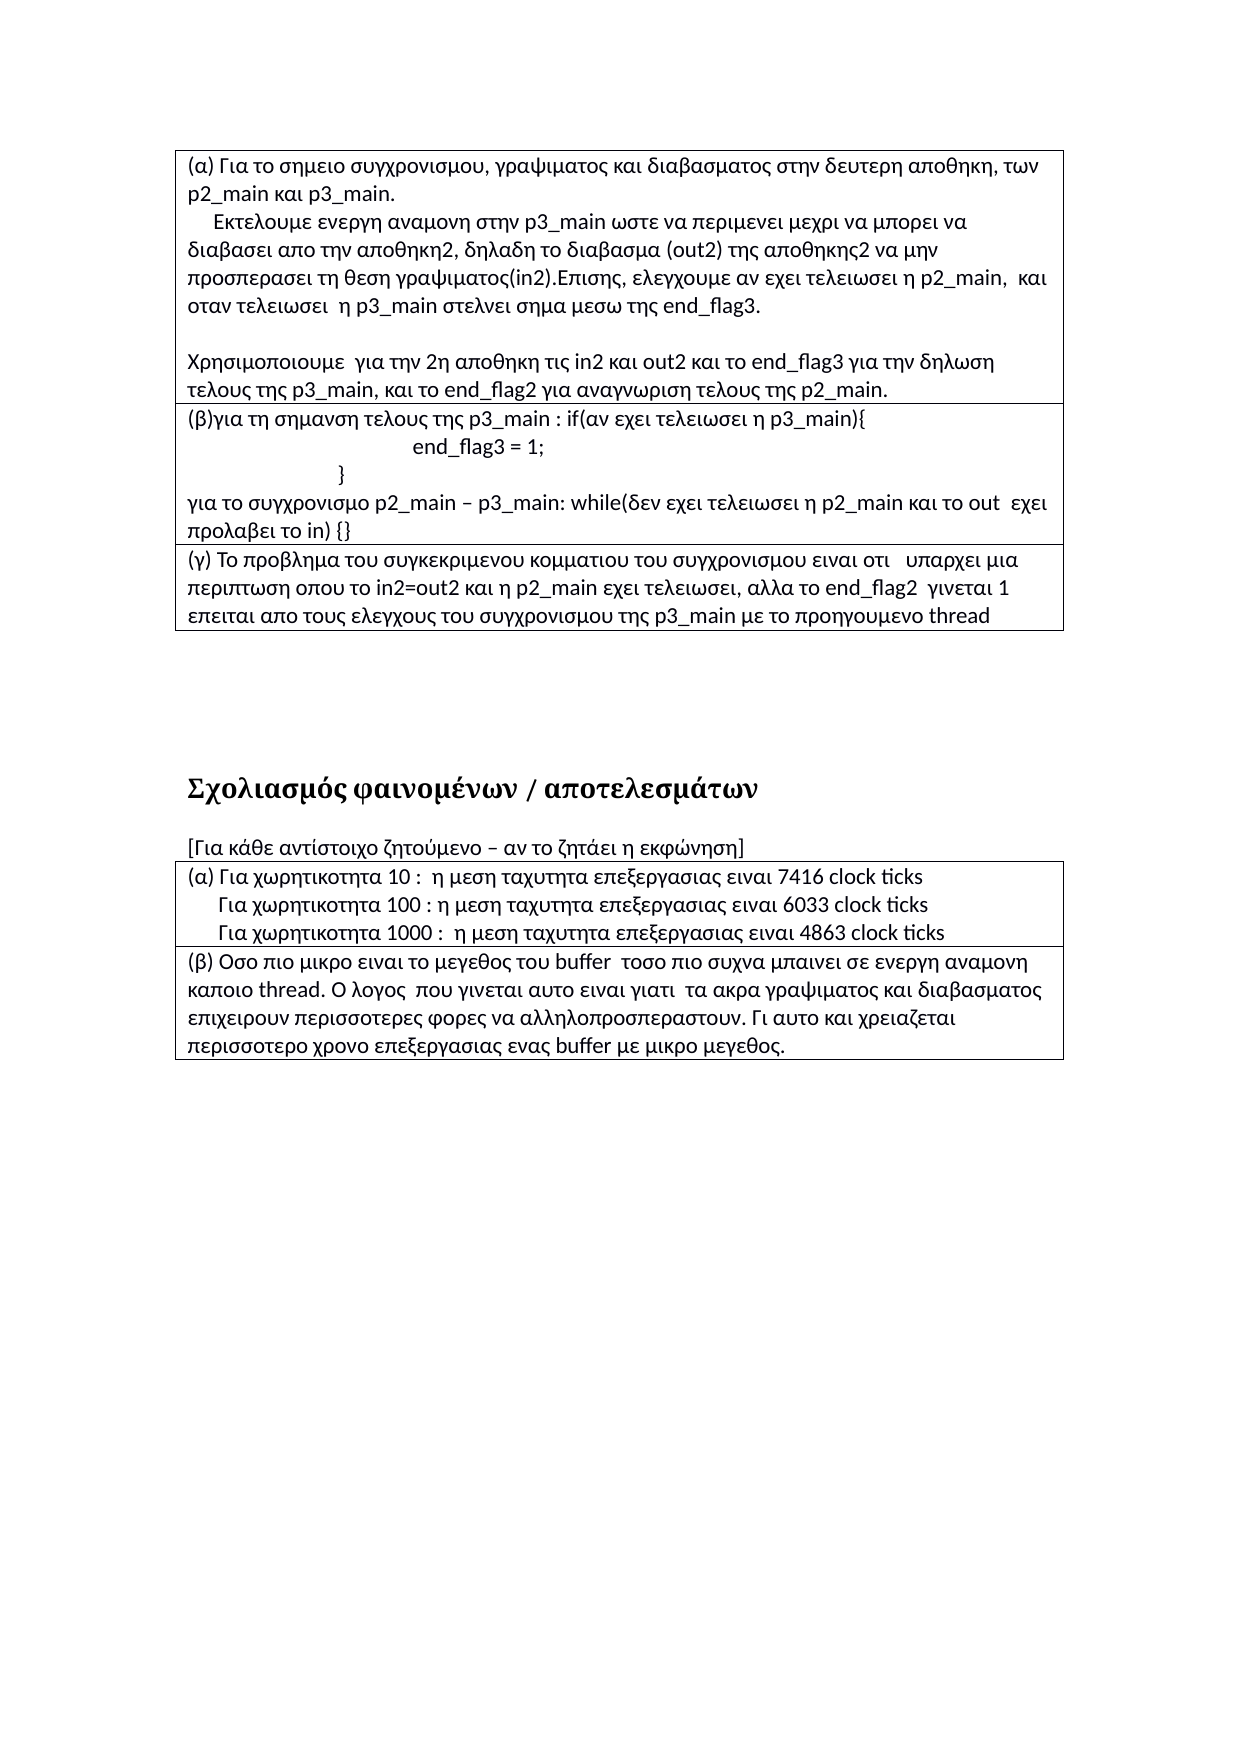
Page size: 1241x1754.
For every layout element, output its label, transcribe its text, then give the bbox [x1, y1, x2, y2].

table_cell (β)για τη σημανση τελους της p3_main : if(αν εχει τελειωσει η p3_main){ end_flag3 = 1; } για το συγχρονισμο p2_main – p3_main: while(δεν εχει τελειωσει η p2_main και το out εχει προλαβει το in) {} [176, 404, 1063, 544]
table_cell (β) Οσο πιο μικρο ειναι το μεγεθος του buffer τοσο πιο συχνα μπαινει σε ενεργη αναμονη καποιο thread. Ο λογος που γινεται αυτο ειναι γιατι τα ακρα γραψιματος και διαβασματος επιχειρουν περισσοτερες φορες να αλληλοπροσπεραστουν. Γι αυτο και χρειαζεται περισσοτερο χρονο επεξεργασιας ενας buffer με μικρο μεγεθος. [176, 947, 1063, 1059]
table_header (α) Για το σημειο συγχρονισμου, γραψιματος και διαβασματος στην δευτερη αποθηκη, των p2_main και p3_main. Εκτελουμε ενεργη αναμονη στην p3_main ωστε να περιμενει μεχρι να μπορει να διαβασει απο την αποθηκη2, δηλαδη το διαβασμα (out2) της αποθηκης2 να μην προσπερασει τη θεση γραψιματος(in2).Επισης, ελεγχουμε αν εχει τελειωσει η p2_main, και οταν τελειωσει η p3_main στελνει σημα μεσω της end_flag3. Χρησιμοποιουμε για την 2η αποθηκη τις in2 και out2 και το end_flag3 για την δηλωση τελους της p3_main, και το end_flag2 για αναγνωριση τελους της p2_main. [176, 151, 1063, 403]
text [Για κάθε αντίστοιχο ζητούμενο – αν το ζητάει η εκφώνηση] [187, 833, 1053, 861]
table_header (α) Για χωρητικοτητα 10 : η μεση ταχυτητα επεξεργασιας ειναι 7416 clock ticks Για χωρητικοτητα 100 : η μεση ταχυτητα επεξεργασιας ειναι 6033 clock ticks Για χωρητικοτητα 1000 : η μεση ταχυτητα επεξεργασιας ειναι 4863 clock ticks [176, 862, 1063, 946]
subtitle Σχολιασμός φαινομένων / αποτελεσμάτων [187, 774, 1053, 805]
table_cell (γ) Το προβλημα του συγκεκριμενου κομματιου του συγχρονισμου ειναι οτι υπαρχει μια περιπτωση οπου το in2=out2 και η p2_main εχει τελειωσει, αλλα το end_flag2 γινεται 1 επειται απο τους ελεγχους του συγχρονισμου της p3_main με το προηγουμενο thread [176, 545, 1063, 629]
